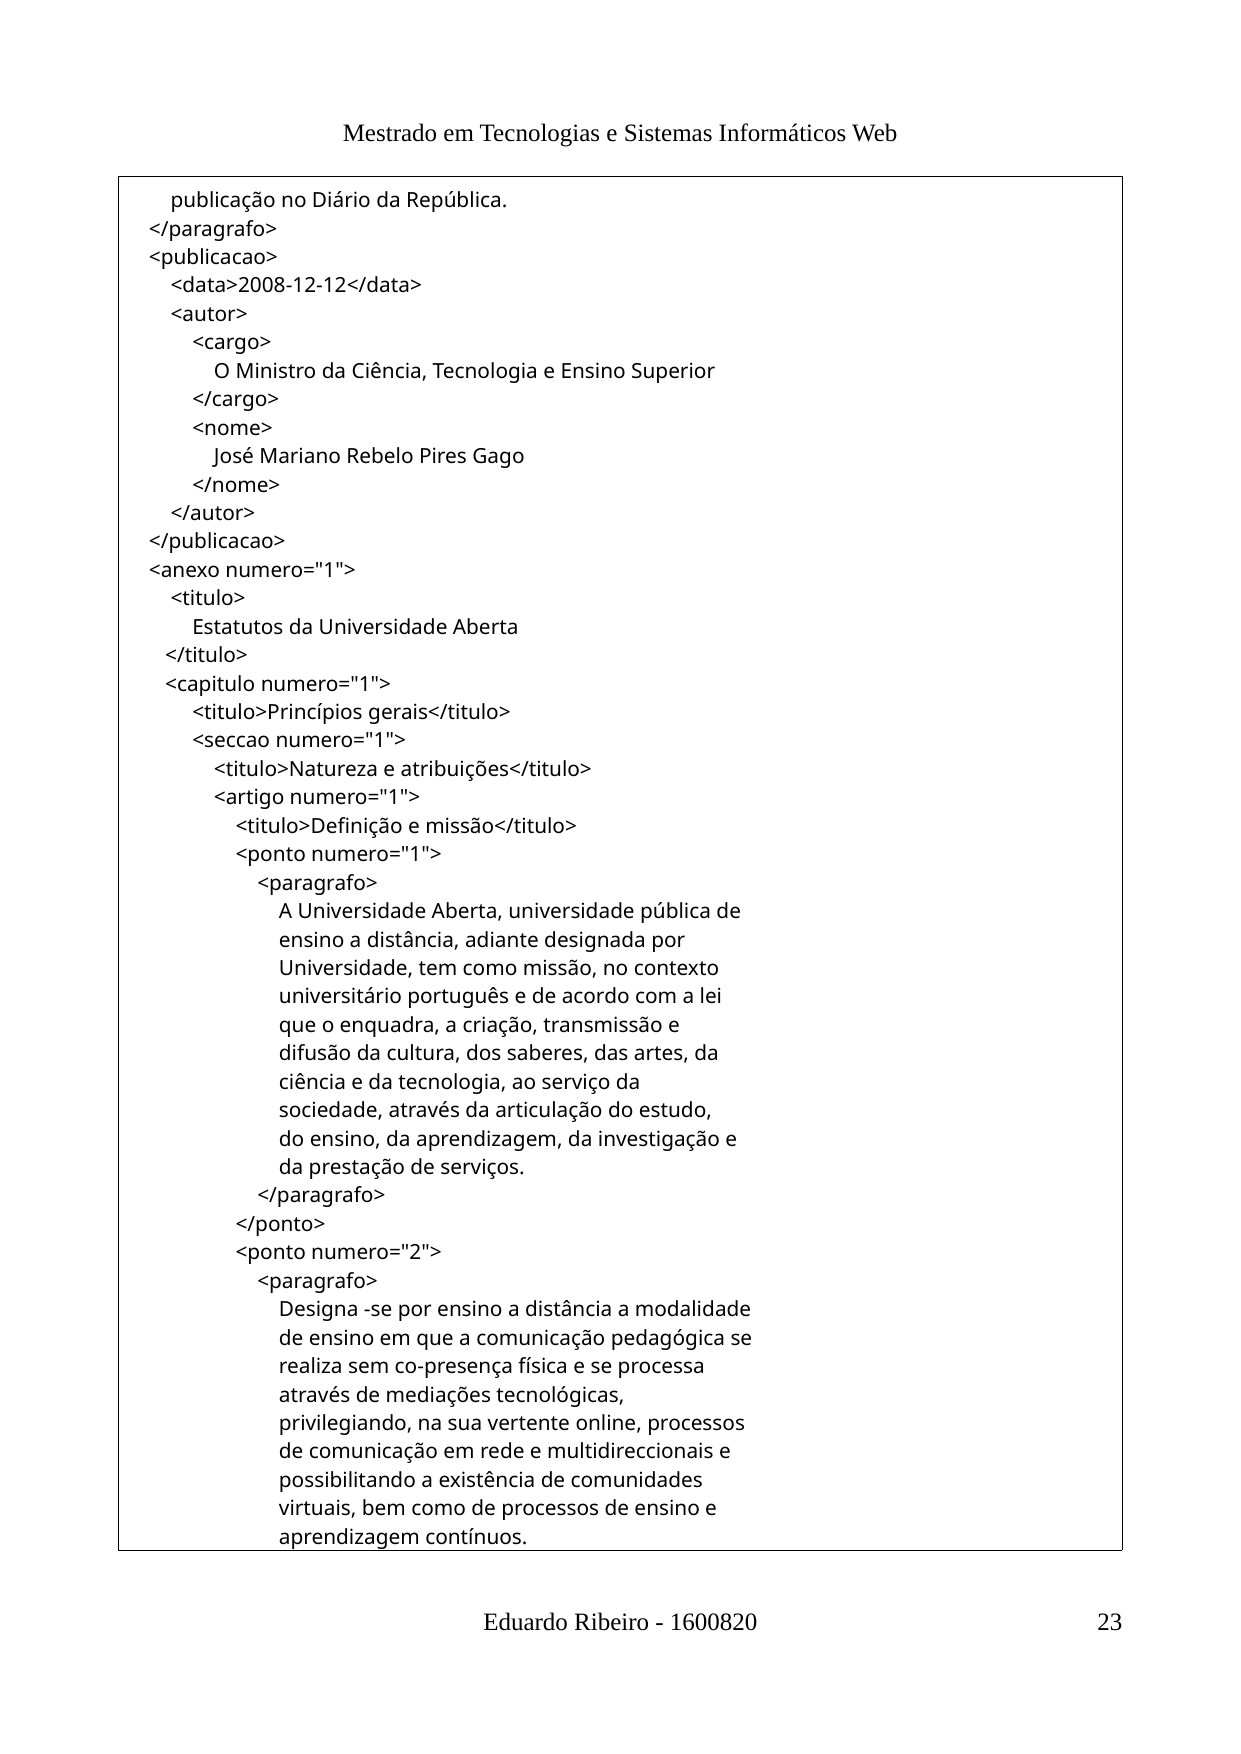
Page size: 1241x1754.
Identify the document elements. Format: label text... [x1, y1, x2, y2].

text </cargo> [119, 375, 1122, 404]
text difusão da cultura, dos saberes, das artes, da [119, 1029, 1122, 1058]
text <autor> [119, 290, 1122, 318]
text <cargo> [119, 318, 1122, 347]
text </paragrafo> [119, 1172, 1122, 1200]
text através de mediações tecnológicas, [119, 1371, 1122, 1399]
text <paragrafo> [119, 1257, 1122, 1285]
text publicação no Diário da República. [119, 177, 1122, 205]
text do ensino, da aprendizagem, da investigação e [119, 1115, 1122, 1143]
text </titulo> [119, 631, 1122, 660]
text <ponto numero="1"> [119, 830, 1122, 859]
text <titulo>Princípios gerais</titulo> [119, 688, 1122, 717]
text Estatutos da Universidade Aberta [119, 603, 1122, 631]
text </publicacao> [119, 518, 1122, 546]
text </autor> [119, 489, 1122, 518]
text <artigo numero="1"> [119, 773, 1122, 802]
text realiza sem co-presença física e se processa [119, 1342, 1122, 1371]
text </ponto> [119, 1200, 1122, 1228]
text possibilitando a existência de comunidades [119, 1456, 1122, 1484]
text <paragrafo> [119, 859, 1122, 887]
text <data>2008-12-12</data> [119, 262, 1122, 290]
text <anexo numero="1"> [119, 546, 1122, 574]
text <nome> [119, 404, 1122, 432]
text José Mariano Rebelo Pires Gago [119, 432, 1122, 461]
text sociedade, através da articulação do estudo, [119, 1086, 1122, 1115]
text aprendizagem contínuos. [119, 1513, 1122, 1550]
text <titulo> [119, 574, 1122, 603]
text que o enquadra, a criação, transmissão e [119, 1001, 1122, 1029]
text ciência e da tecnologia, ao serviço da [119, 1058, 1122, 1086]
text da prestação de serviços. [119, 1143, 1122, 1172]
text <titulo>Natureza e atribuições</titulo> [119, 745, 1122, 773]
text de comunicação em rede e multidireccionais e [119, 1428, 1122, 1456]
text <capitulo numero="1"> [119, 660, 1122, 688]
text ensino a distância, adiante designada por [119, 916, 1122, 944]
text O Ministro da Ciência, Tecnologia e Ensino Superior [119, 347, 1122, 375]
text <titulo>Definição e missão</titulo> [119, 802, 1122, 830]
text de ensino em que a comunicação pedagógica se [119, 1314, 1122, 1342]
text Universidade, tem como missão, no contexto [119, 944, 1122, 973]
text <seccao numero="1"> [119, 717, 1122, 745]
text universitário português e de acordo com a lei [119, 973, 1122, 1001]
text </paragrafo> [119, 205, 1122, 233]
text virtuais, bem como de processos de ensino e [119, 1484, 1122, 1513]
text A Universidade Aberta, universidade pública de [119, 887, 1122, 916]
text Designa -se por ensino a distância a modalidade [119, 1285, 1122, 1314]
text privilegiando, na sua vertente online, processos [119, 1399, 1122, 1428]
text <ponto numero="2"> [119, 1228, 1122, 1257]
text <publicacao> [119, 233, 1122, 262]
text </nome> [119, 461, 1122, 489]
